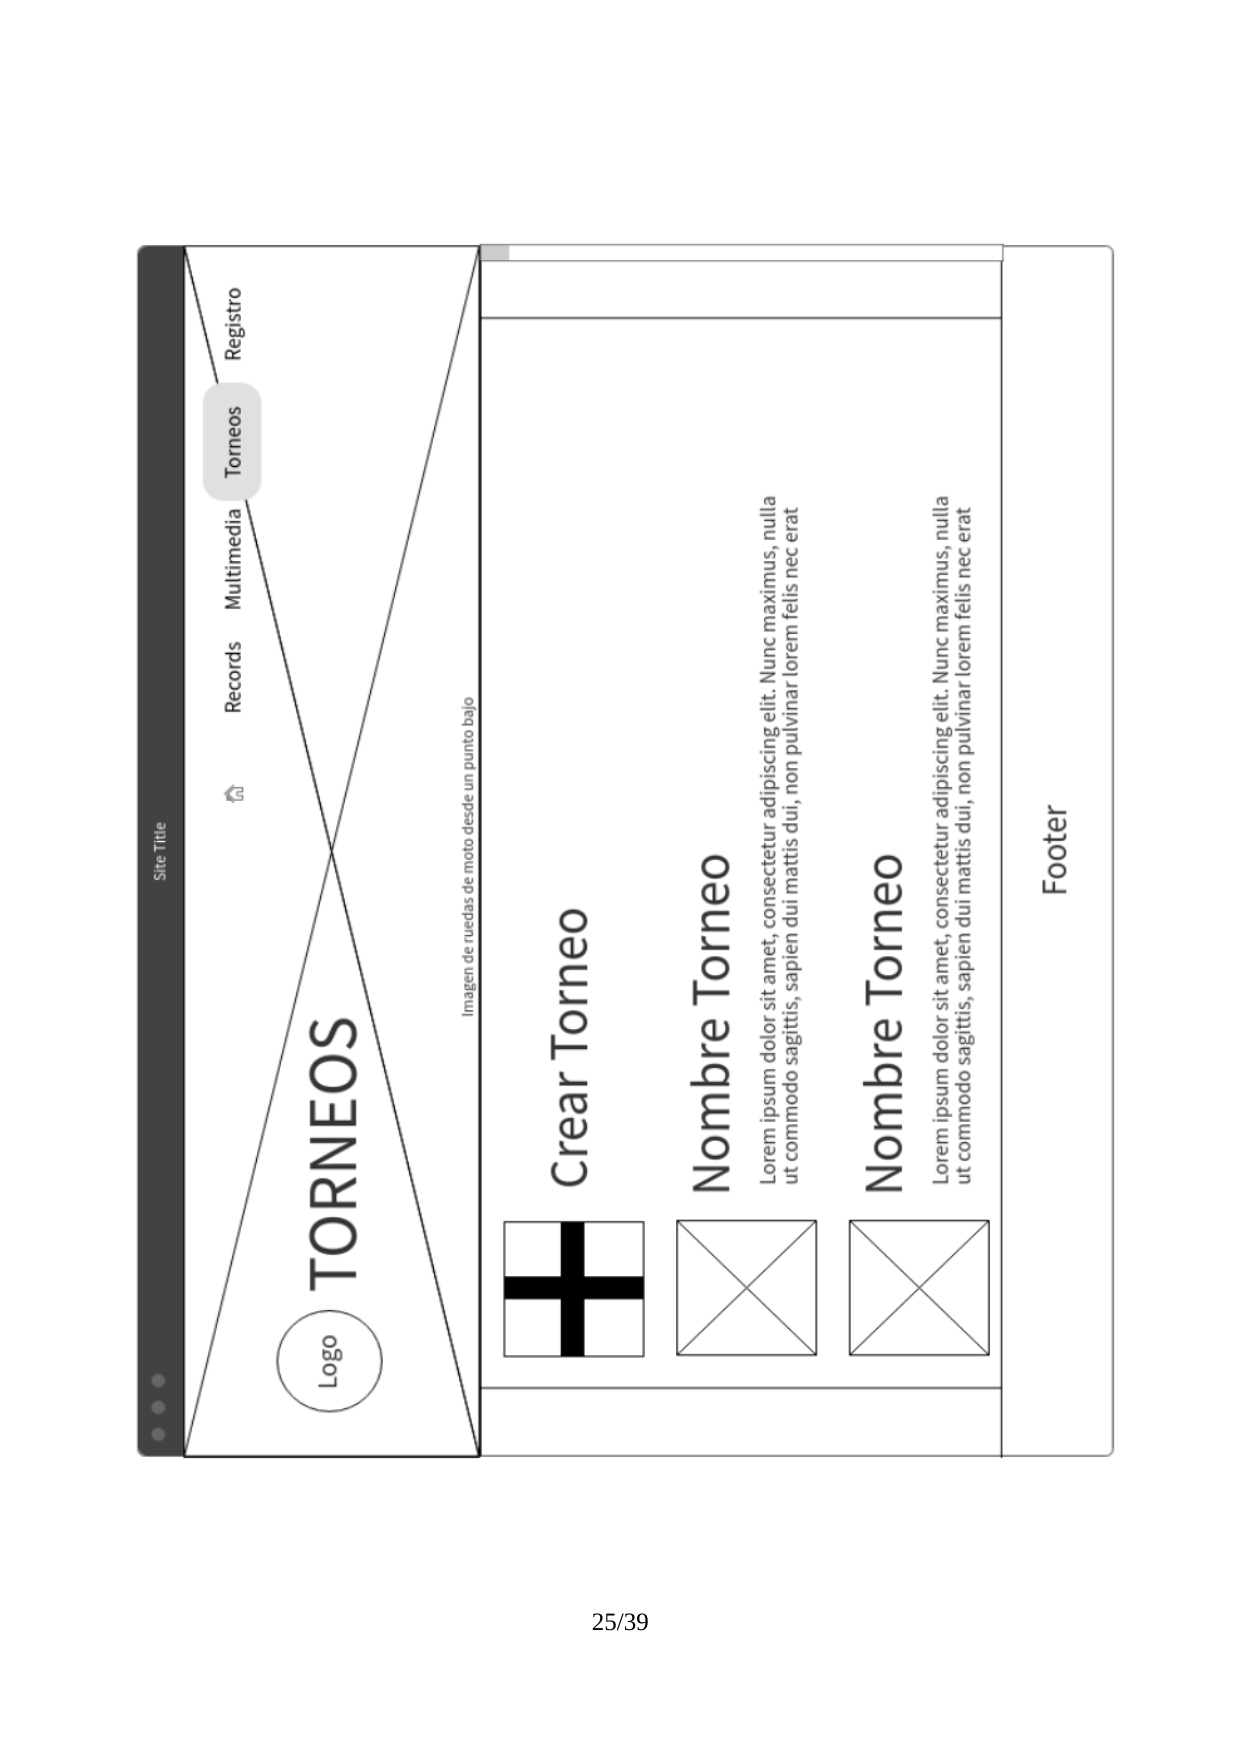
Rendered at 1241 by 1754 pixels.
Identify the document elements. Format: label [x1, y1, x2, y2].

picture [125, 231, 1117, 1472]
